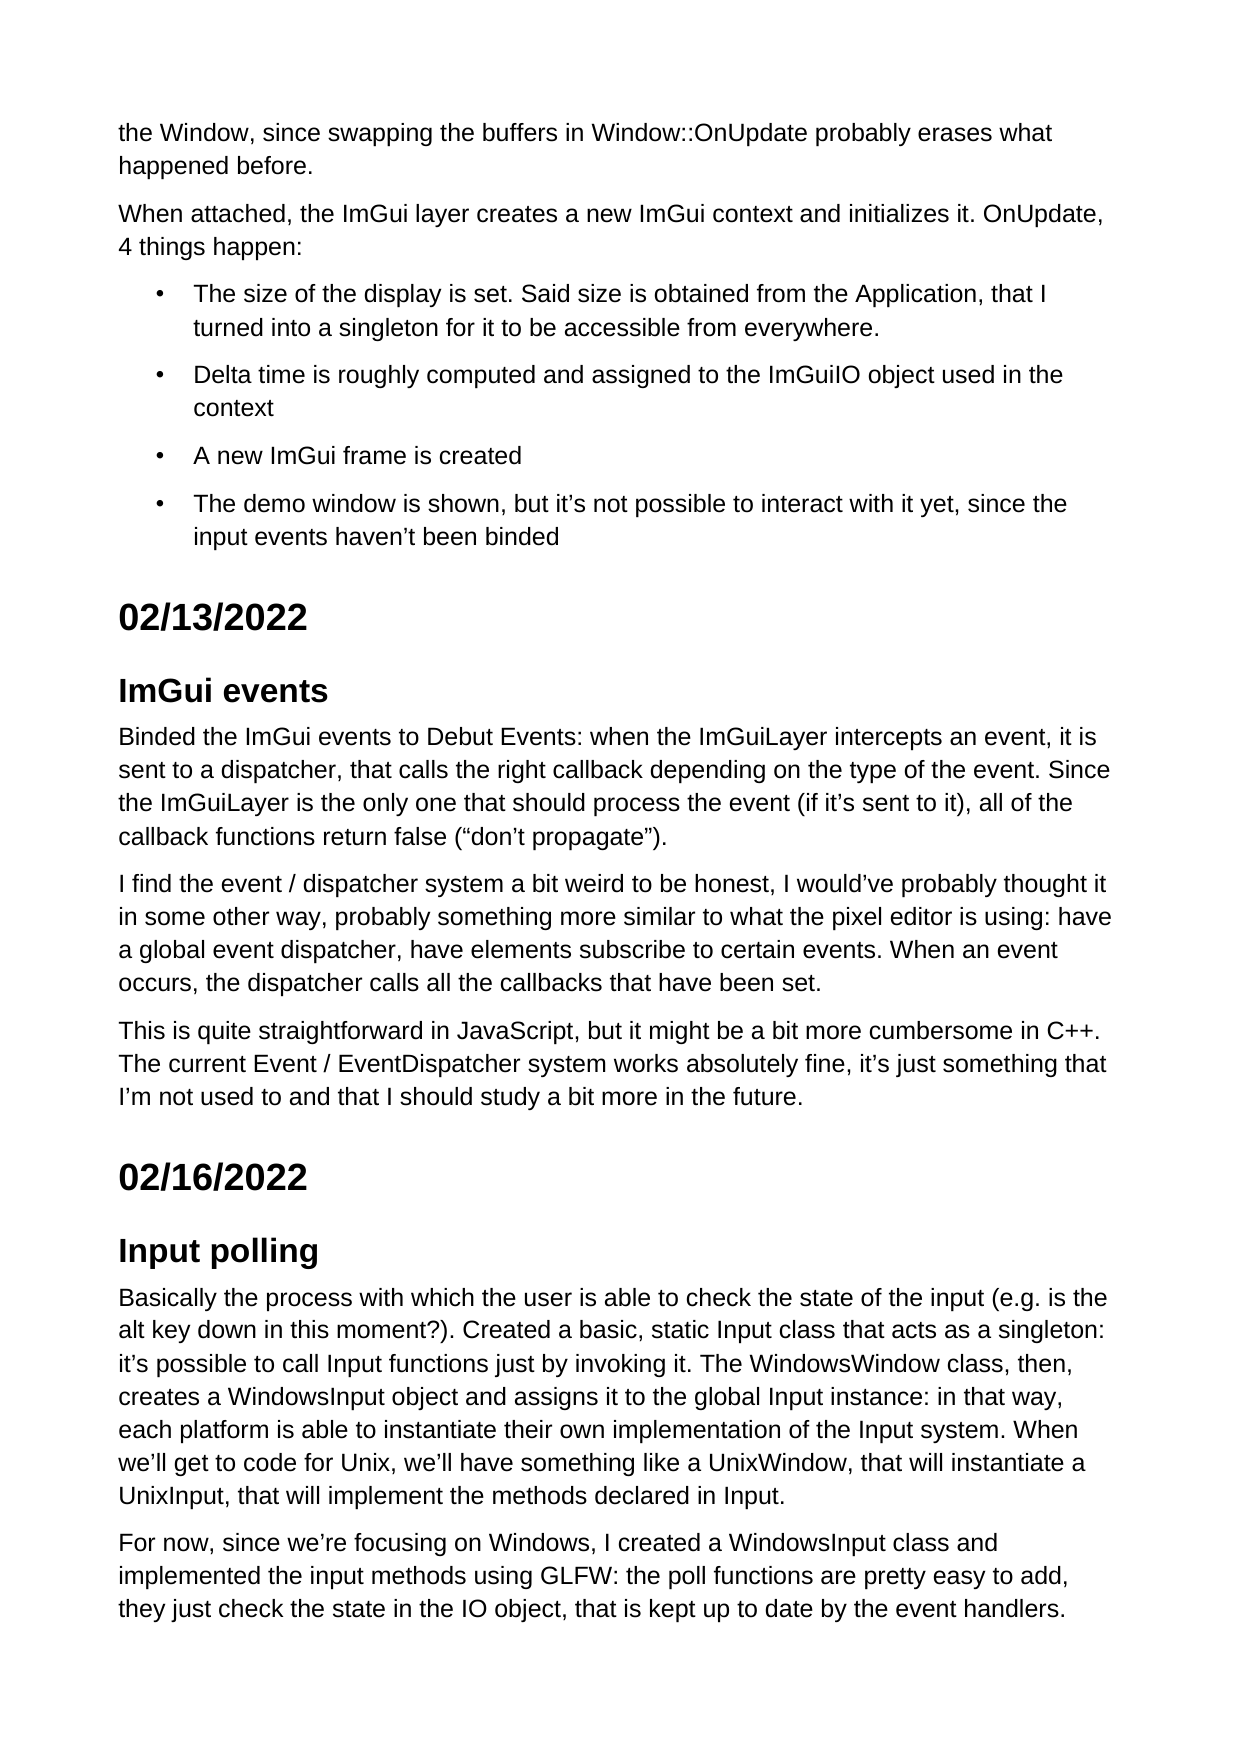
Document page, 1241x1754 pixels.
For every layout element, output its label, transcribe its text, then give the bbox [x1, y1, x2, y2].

text For now, since we’re focusing on Windows, I created a WindowsInput class and implemented the input methods using GLFW: the poll functions are pretty easy to add, they just check the state in the IO object, that is kept up to date by the event handlers. [118, 1528, 1122, 1623]
text I find the event / dispatcher system a bit weird to be honest, I would’ve probably thought it in some other way, probably something more similar to what the pixel editor is using: have a global event dispatcher, have elements subscribe to certain events. When an event occurs, the dispatcher calls all the callbacks that have been set. [118, 869, 1122, 997]
subtitle ImGui events [118, 671, 1122, 710]
text the Window, since swapping the buffers in Window::OnUpdate probably erases what happened before. [118, 118, 1122, 180]
text Basically the process with which the user is able to check the state of the input (e.g. is the alt key down in this moment?). Created a basic, static Input class that acts as a singleton: it’s possible to call Input functions just by invoking it. The WindowsWindow class, then, creates a WindowsInput object and assigns it to the global Input instance: in that way, each platform is able to instantiate their own implementation of the Input system. When we’ll get to code for Unix, we’ll have something like a UnixWindow, that will instantiate a UnixInput, that will implement the methods declared in Input. [118, 1282, 1122, 1509]
list Delta time is roughly computed and assigned to the ImGuiIO object used in the context [156, 360, 1122, 422]
list A new ImGui frame is created [156, 441, 1122, 470]
list The demo window is shown, but it’s not possible to interact with it yet, since the input events haven’t been binded [156, 488, 1122, 550]
text When attached, the ImGui layer creates a new ImGui context and initializes it. OnUpdate, 4 things happen: [118, 199, 1122, 261]
text This is quite straightforward in JavaScript, but it might be a bit more cumbersome in C++. The current Event / EventDispatcher system works absolutely fine, it’s just something that I’m not used to and that I should study a bit more in the future. [118, 1016, 1122, 1111]
subtitle 02/16/2022 [118, 1154, 1122, 1198]
subtitle Input polling [118, 1231, 1122, 1270]
subtitle 02/13/2022 [118, 594, 1122, 638]
list The size of the display is set. Said size is obtained from the Application, that I turned into a singleton for it to be accessible from everywhere. [156, 279, 1122, 341]
text Binded the ImGui events to Debut Events: when the ImGuiLayer intercepts an event, it is sent to a dispatcher, that calls the right callback depending on the type of the event. Since the ImGuiLayer is the only one that should process the event (if it’s sent to it), all of the callback functions return false (“don’t propagate”). [118, 722, 1122, 850]
